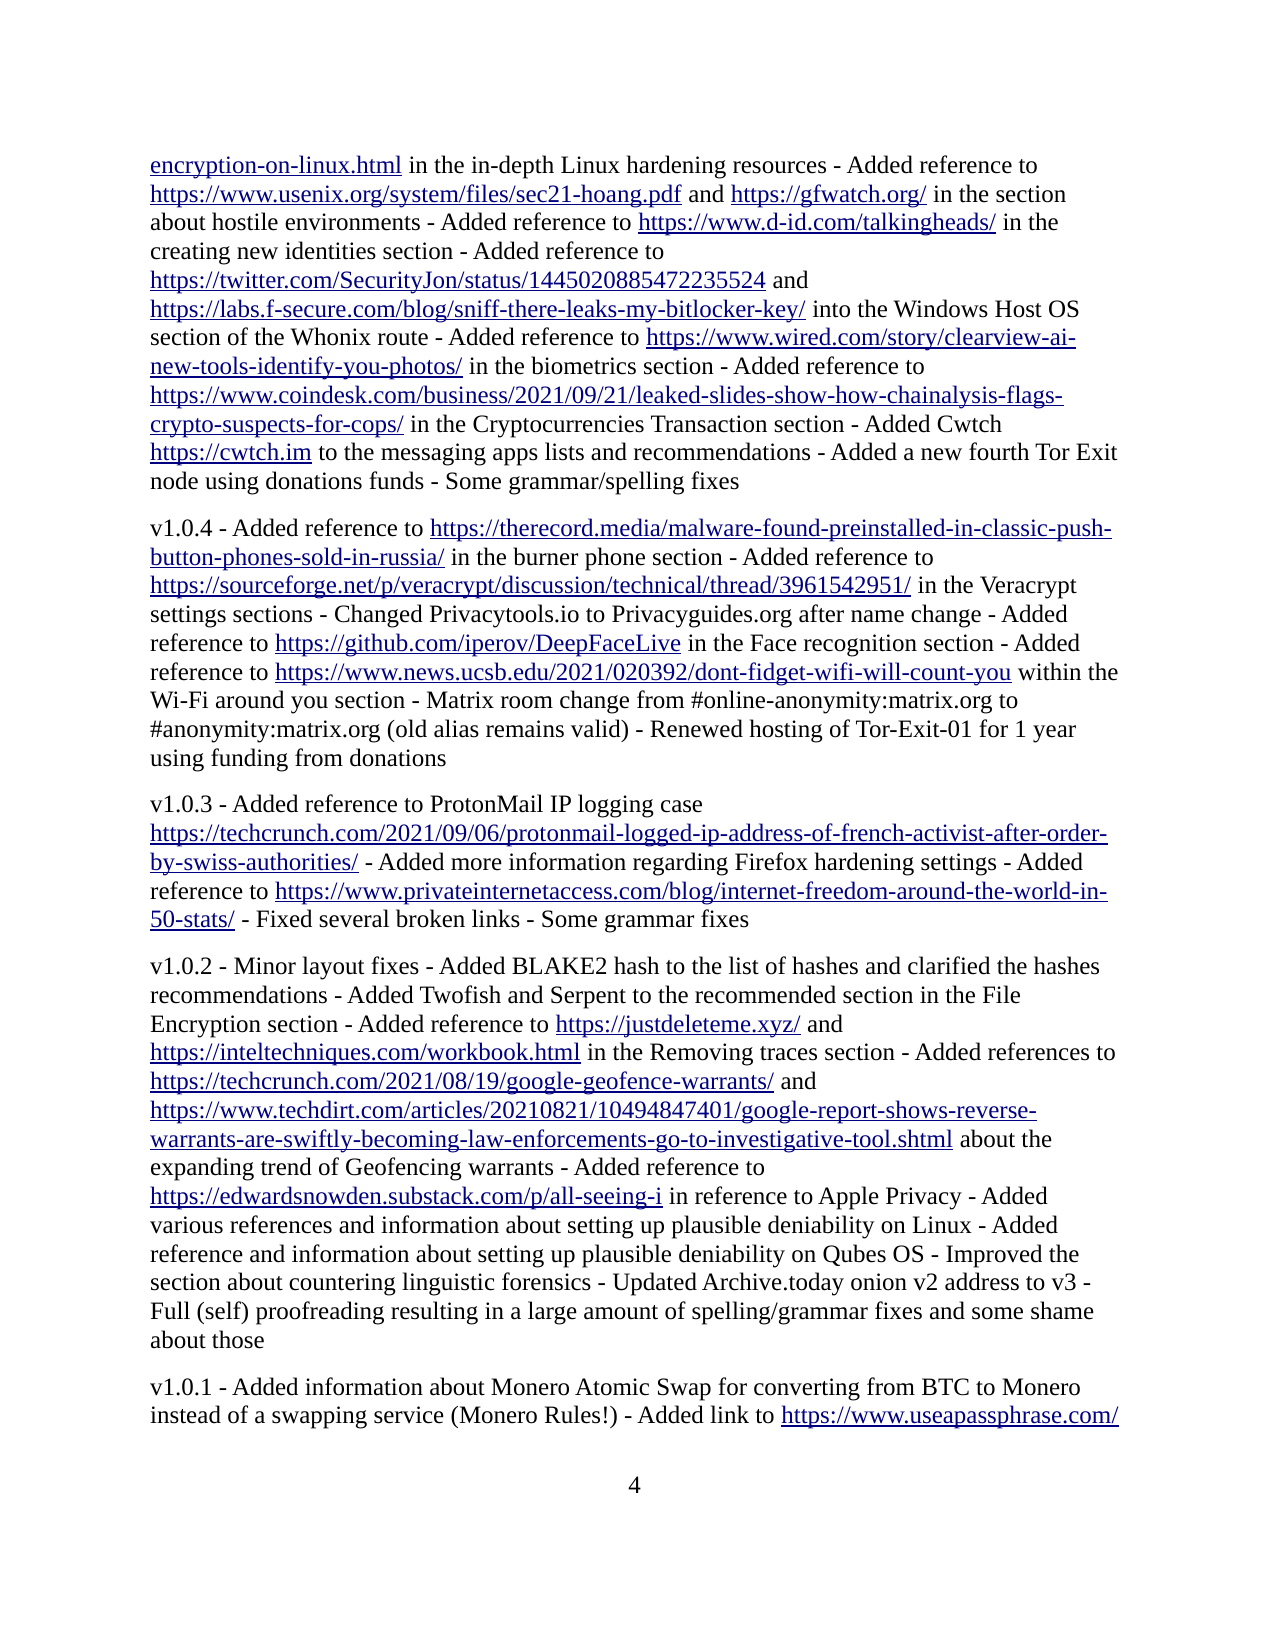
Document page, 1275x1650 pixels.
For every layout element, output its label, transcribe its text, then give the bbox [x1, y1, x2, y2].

text v1.0.1 - Added information about Monero Atomic Swap for converting from BTC to Monero instead of a swapping service (Monero Rules!) - Added link to https://www.useapassphrase.com/ [150, 1372, 1125, 1429]
text encryption-on-linux.html in the in-depth Linux hardening resources - Added reference to https://www.usenix.org/system/files/sec21-hoang.pdf and https://gfwatch.org/ in the section about hostile environments - Added reference to https://www.d-id.com/talkingheads/ in the creating new identities section - Added reference to https://twitter.com/SecurityJon/status/1445020885472235524 and https://labs.f-secure.com/blog/sniff-there-leaks-my-bitlocker-key/ into the Windows Host OS section of the Whonix route - Added reference to https://www.wired.com/story/clearview-ai-new-tools-identify-you-photos/ in the biometrics section - Added reference to https://www.coindesk.com/business/2021/09/21/leaked-slides-show-how-chainalysis-flags-crypto-suspects-for-cops/ in the Cryptocurrencies Transaction section - Added Cwtch https://cwtch.im to the messaging apps lists and recommendations - Added a new fourth Tor Exit node using donations funds - Some grammar/spelling fixes [150, 150, 1125, 495]
text v1.0.3 - Added reference to ProtonMail IP logging case https://techcrunch.com/2021/09/06/protonmail-logged-ip-address-of-french-activist-after-order-by-swiss-authorities/ - Added more information regarding Firefox hardening settings - Added reference to https://www.privateinternetaccess.com/blog/internet-freedom-around-the-world-in-50-stats/ - Fixed several broken links - Some grammar fixes [150, 789, 1125, 933]
text v1.0.4 - Added reference to https://therecord.media/malware-found-preinstalled-in-classic-push-button-phones-sold-in-russia/ in the burner phone section - Added reference to https://sourceforge.net/p/veracrypt/discussion/technical/thread/3961542951/ in the Veracrypt settings sections - Changed Privacytools.io to Privacyguides.org after name change - Added reference to https://github.com/iperov/DeepFaceLive in the Face recognition section - Added reference to https://www.news.ucsb.edu/2021/020392/dont-fidget-wifi-will-count-you within the Wi-Fi around you section - Matrix room change from #online-anonymity:matrix.org to #anonymity:matrix.org (old alias remains valid) - Renewed hosting of Tor-Exit-01 for 1 year using funding from donations [150, 513, 1125, 772]
text v1.0.2 - Minor layout fixes - Added BLAKE2 hash to the list of hashes and clarified the hashes recommendations - Added Twofish and Serpent to the recommended section in the File Encryption section - Added reference to https://justdeleteme.xyz/ and https://inteltechniques.com/workbook.html in the Removing traces section - Added references to https://techcrunch.com/2021/08/19/google-geofence-warrants/ and https://www.techdirt.com/articles/20210821/10494847401/google-report-shows-reverse-warrants-are-swiftly-becoming-law-enforcements-go-to-investigative-tool.shtml about the expanding trend of Geofencing warrants - Added reference to https://edwardsnowden.substack.com/p/all-seeing-i in reference to Apple Privacy - Added various references and information about setting up plausible deniability on Linux - Added reference and information about setting up plausible deniability on Qubes OS - Improved the section about countering linguistic forensics - Updated Archive.today onion v2 address to v3 - Full (self) proofreading resulting in a large amount of spelling/grammar fixes and some shame about those [150, 951, 1125, 1354]
